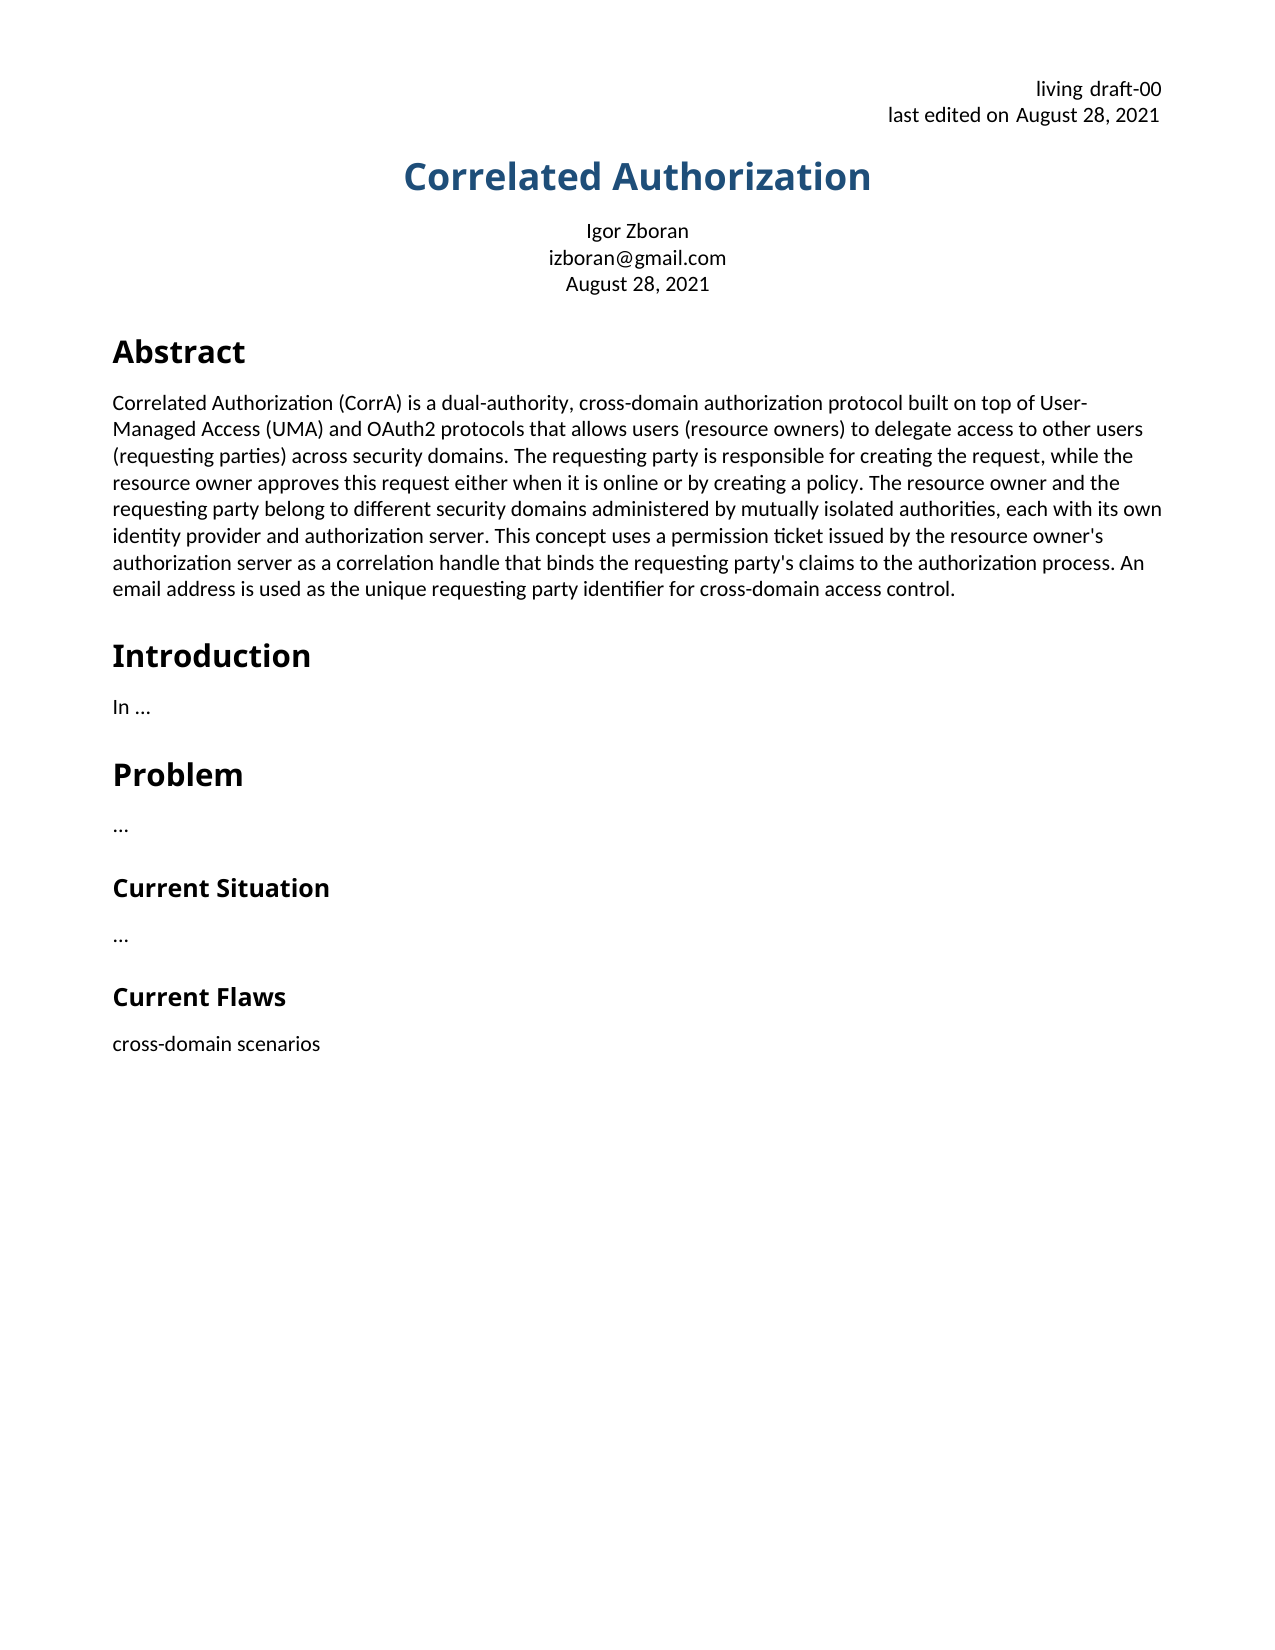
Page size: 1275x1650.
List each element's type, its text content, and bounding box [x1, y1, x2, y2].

text Igor Zboran [112, 217, 1162, 244]
text Correlated Authorization [112, 150, 1162, 201]
text cross-domain scenarios [112, 1030, 1162, 1057]
text Current Situation [112, 871, 1162, 904]
text Abstract [112, 330, 1162, 372]
text Introduction [112, 634, 1162, 677]
text Correlated Authorization (CorrA) is a dual-authority, cross-domain authorization protocol built on top of User-Managed Access (UMA) and OAuth2 protocols that allows users (resource owners) to delegate access to other users (requesting parties) across security domains. The requesting party is responsible for creating the request, while the resource owner approves this request either when it is online or by creating a policy. The resource owner and the requesting party belong to different security domains administered by mutually isolated authorities, each with its own identity provider and authorization server. This concept uses a permission ticket issued by the resource owner's authorization server as a correlation handle that binds the requesting party's claims to the authorization process. An email address is used as the unique requesting party identifier for cross-domain access control. [112, 389, 1162, 602]
text Problem [112, 752, 1162, 795]
text ... [112, 811, 1162, 838]
text Current Flaws [112, 980, 1162, 1014]
text izboran@gmail.com [112, 244, 1162, 271]
text In ... [112, 693, 1162, 720]
text ... [112, 921, 1162, 947]
text August 28, 2021 [112, 271, 1162, 297]
